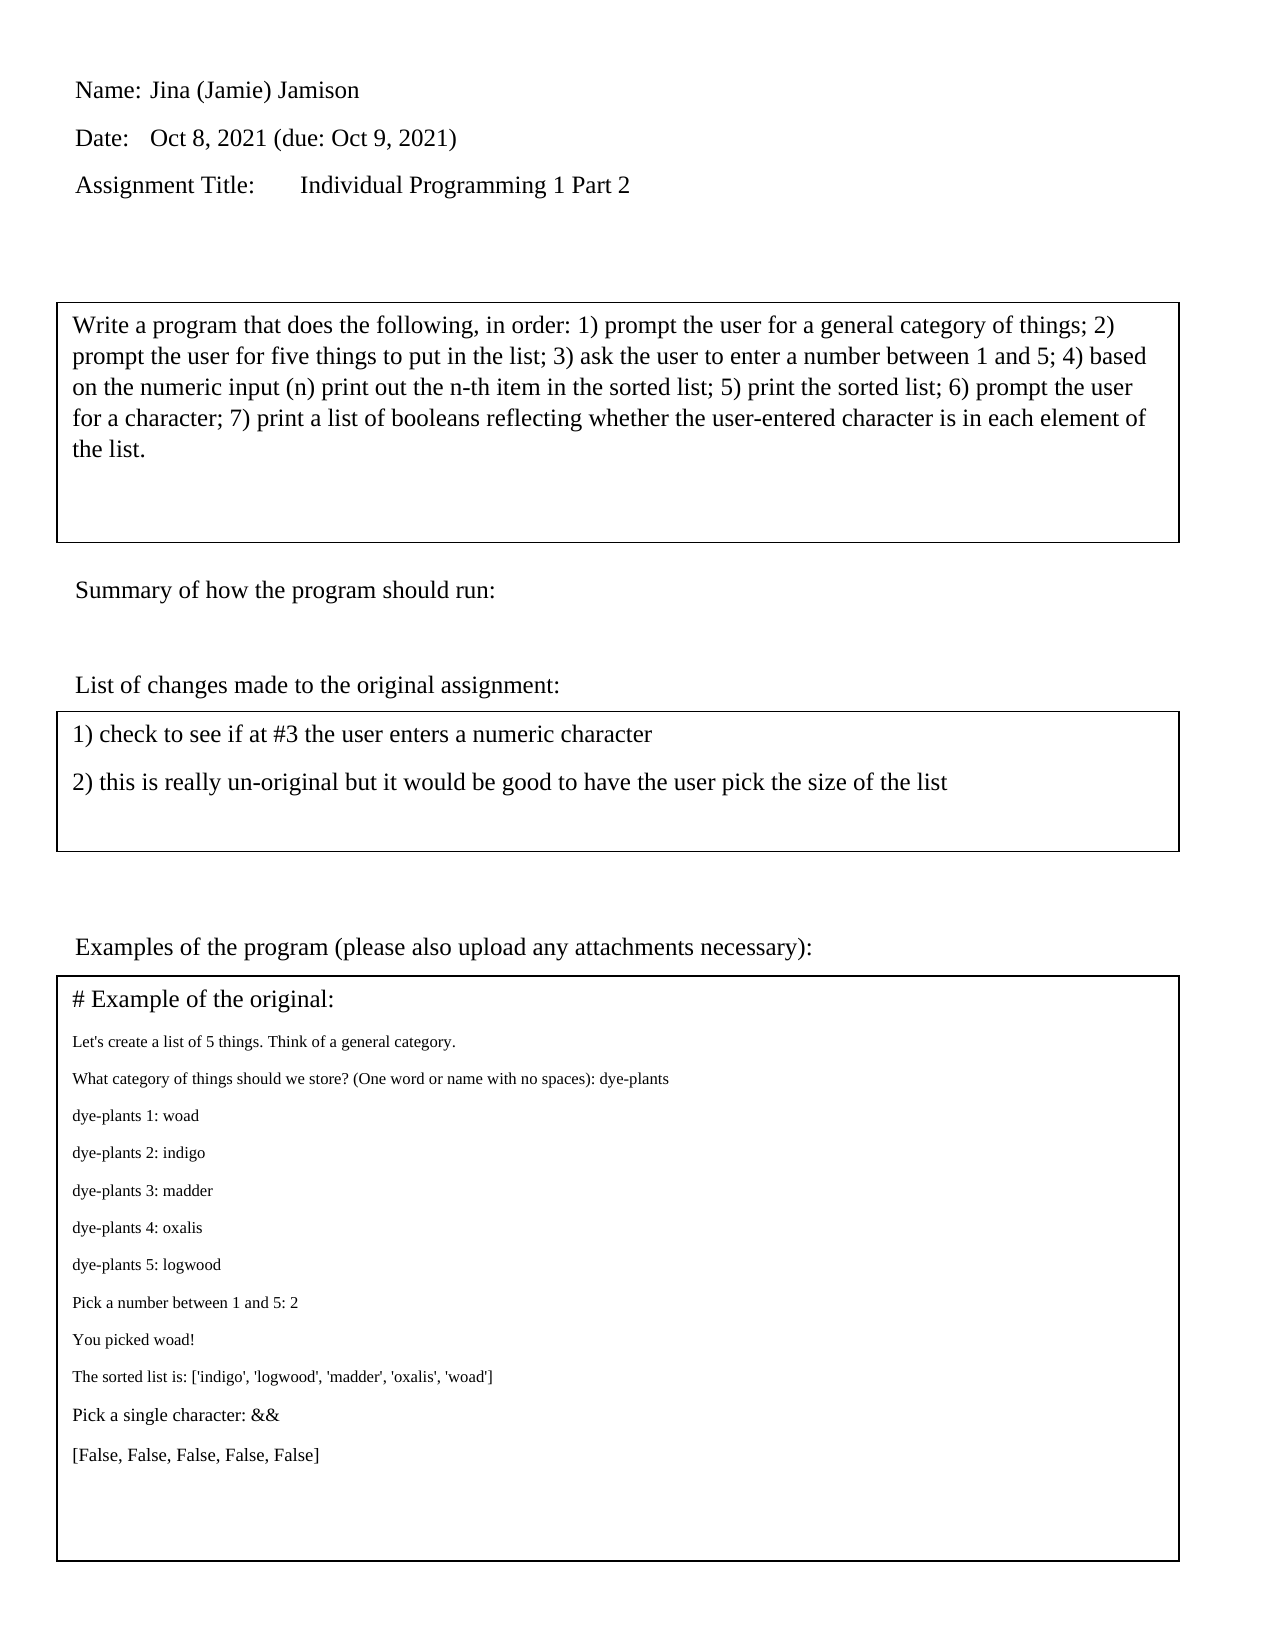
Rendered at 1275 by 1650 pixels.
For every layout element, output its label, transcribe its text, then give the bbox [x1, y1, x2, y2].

text 1) check to see if at #3 the user enters a numeric character [72, 719, 1164, 748]
text The sorted list is: ['indigo', 'logwood', 'madder', 'oxalis', 'woad'] [72, 1367, 1164, 1386]
text Pick a single character: && [72, 1404, 1164, 1426]
text dye-plants 2: indigo [72, 1143, 1164, 1162]
text # Example of the original: [72, 984, 1164, 1012]
text Pick a number between 1 and 5: 2 [72, 1292, 1164, 1312]
text List of changes made to the original assignment: [75, 671, 1200, 699]
text dye-plants 1: woad [72, 1106, 1164, 1125]
text Assignment Title: Individual Programming 1 Part 2 [75, 170, 1200, 199]
text 2) this is really un-original but it would be good to have the user pick the size of the list [72, 767, 1164, 796]
text Write a program that does the following, in order: 1) prompt the user for a general category of things; 2) prompt the user for five things to put in the list; 3) ask the user to enter a number between 1 and 5; 4) based on the numeric input (n) print out the n-th item in the sorted list; 5) print the sorted list; 6) prompt the user for a character; 7) print a list of booleans reflecting whether the user-entered character is in each element of the list. [72, 310, 1164, 463]
text Name: Jina (Jamie) Jamison [75, 75, 1200, 104]
text Summary of how the program should run: [75, 266, 1200, 604]
text Let's create a list of 5 things. Think of a general category. [72, 1031, 1164, 1051]
text [False, False, False, False, False] [72, 1444, 1164, 1466]
text Examples of the program (please also upload any attachments necessary): [75, 932, 1200, 961]
text dye-plants 5: logwood [72, 1255, 1164, 1274]
text dye-plants 4: oxalis [72, 1218, 1164, 1237]
text What category of things should we store? (One word or name with no spaces): dye-plants [72, 1069, 1164, 1088]
text dye-plants 3: madder [72, 1181, 1164, 1200]
text You picked woad! [72, 1330, 1164, 1349]
text Date: Oct 8, 2021 (due: Oct 9, 2021) [75, 123, 1200, 151]
